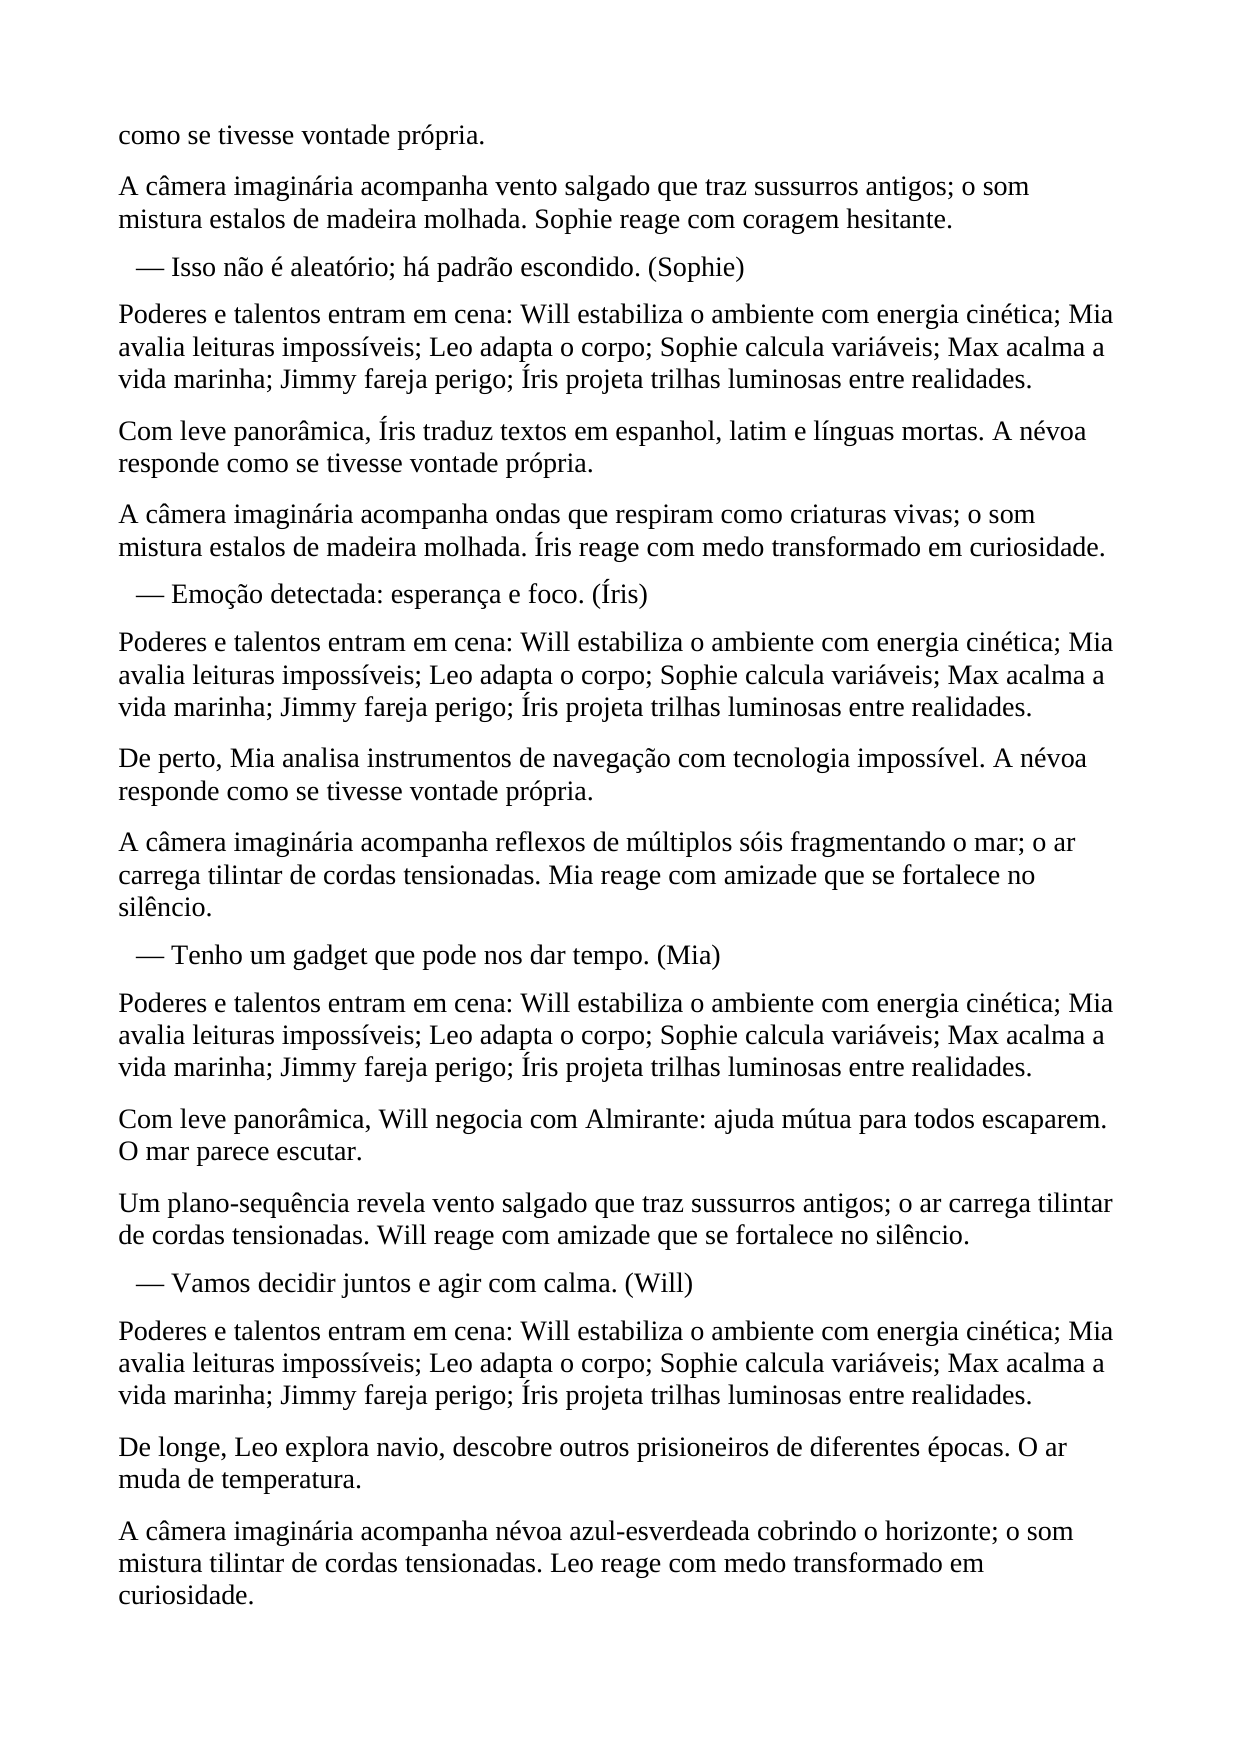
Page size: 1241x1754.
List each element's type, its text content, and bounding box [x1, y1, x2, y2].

text Poderes e talentos entram em cena: Will estabiliza o ambiente com energia cinética; Mia avalia leituras impossíveis; Leo adapta o corpo; Sophie calcula variáveis; Max acalma a vida marinha; Jimmy fareja perigo; Íris projeta trilhas luminosas entre realidades. [118, 297, 1122, 395]
text como se tivesse vontade própria. [118, 118, 1122, 151]
text — Emoção detectada: esperança e foco. (Íris) [118, 578, 1122, 610]
text De perto, Mia analisa instrumentos de navegação com tecnologia impossível. A névoa responde como se tivesse vontade própria. [118, 742, 1122, 806]
text — Isso não é aleatório; há padrão escondido. (Sophie) [118, 250, 1122, 282]
text Poderes e talentos entram em cena: Will estabiliza o ambiente com energia cinética; Mia avalia leituras impossíveis; Leo adapta o corpo; Sophie calcula variáveis; Max acalma a vida marinha; Jimmy fareja perigo; Íris projeta trilhas luminosas entre realidades. [118, 1314, 1122, 1411]
text Com leve panorâmica, Will negocia com Almirante: ajuda mútua para todos escaparem. O mar parece escutar. [118, 1102, 1122, 1167]
text Poderes e talentos entram em cena: Will estabiliza o ambiente com energia cinética; Mia avalia leituras impossíveis; Leo adapta o corpo; Sophie calcula variáveis; Max acalma a vida marinha; Jimmy fareja perigo; Íris projeta trilhas luminosas entre realidades. [118, 986, 1122, 1083]
text Com leve panorâmica, Íris traduz textos em espanhol, latim e línguas mortas. A névoa responde como se tivesse vontade própria. [118, 414, 1122, 478]
text De longe, Leo explora navio, descobre outros prisioneiros de diferentes épocas. O ar muda de temperatura. [118, 1430, 1122, 1494]
text — Vamos decidir juntos e agir com calma. (Will) [118, 1266, 1122, 1298]
text A câmera imaginária acompanha névoa azul-esverdeada cobrindo o horizonte; o som mistura tilintar de cordas tensionadas. Leo reage com medo transformado em curiosidade. [118, 1513, 1122, 1611]
text Um plano-sequência revela vento salgado que traz sussurros antigos; o ar carrega tilintar de cordas tensionadas. Will reage com amizade que se fortalece no silêncio. [118, 1186, 1122, 1250]
text Poderes e talentos entram em cena: Will estabiliza o ambiente com energia cinética; Mia avalia leituras impossíveis; Leo adapta o corpo; Sophie calcula variáveis; Max acalma a vida marinha; Jimmy fareja perigo; Íris projeta trilhas luminosas entre realidades. [118, 625, 1122, 723]
text A câmera imaginária acompanha ondas que respiram como criaturas vivas; o som mistura estalos de madeira molhada. Íris reage com medo transformado em curiosidade. [118, 497, 1122, 562]
text A câmera imaginária acompanha vento salgado que traz sussurros antigos; o som mistura estalos de madeira molhada. Sophie reage com coragem hesitante. [118, 169, 1122, 234]
text — Tenho um gadget que pode nos dar tempo. (Mia) [118, 938, 1122, 970]
text A câmera imaginária acompanha reflexos de múltiplos sóis fragmentando o mar; o ar carrega tilintar de cordas tensionadas. Mia reage com amizade que se fortalece no silêncio. [118, 825, 1122, 922]
